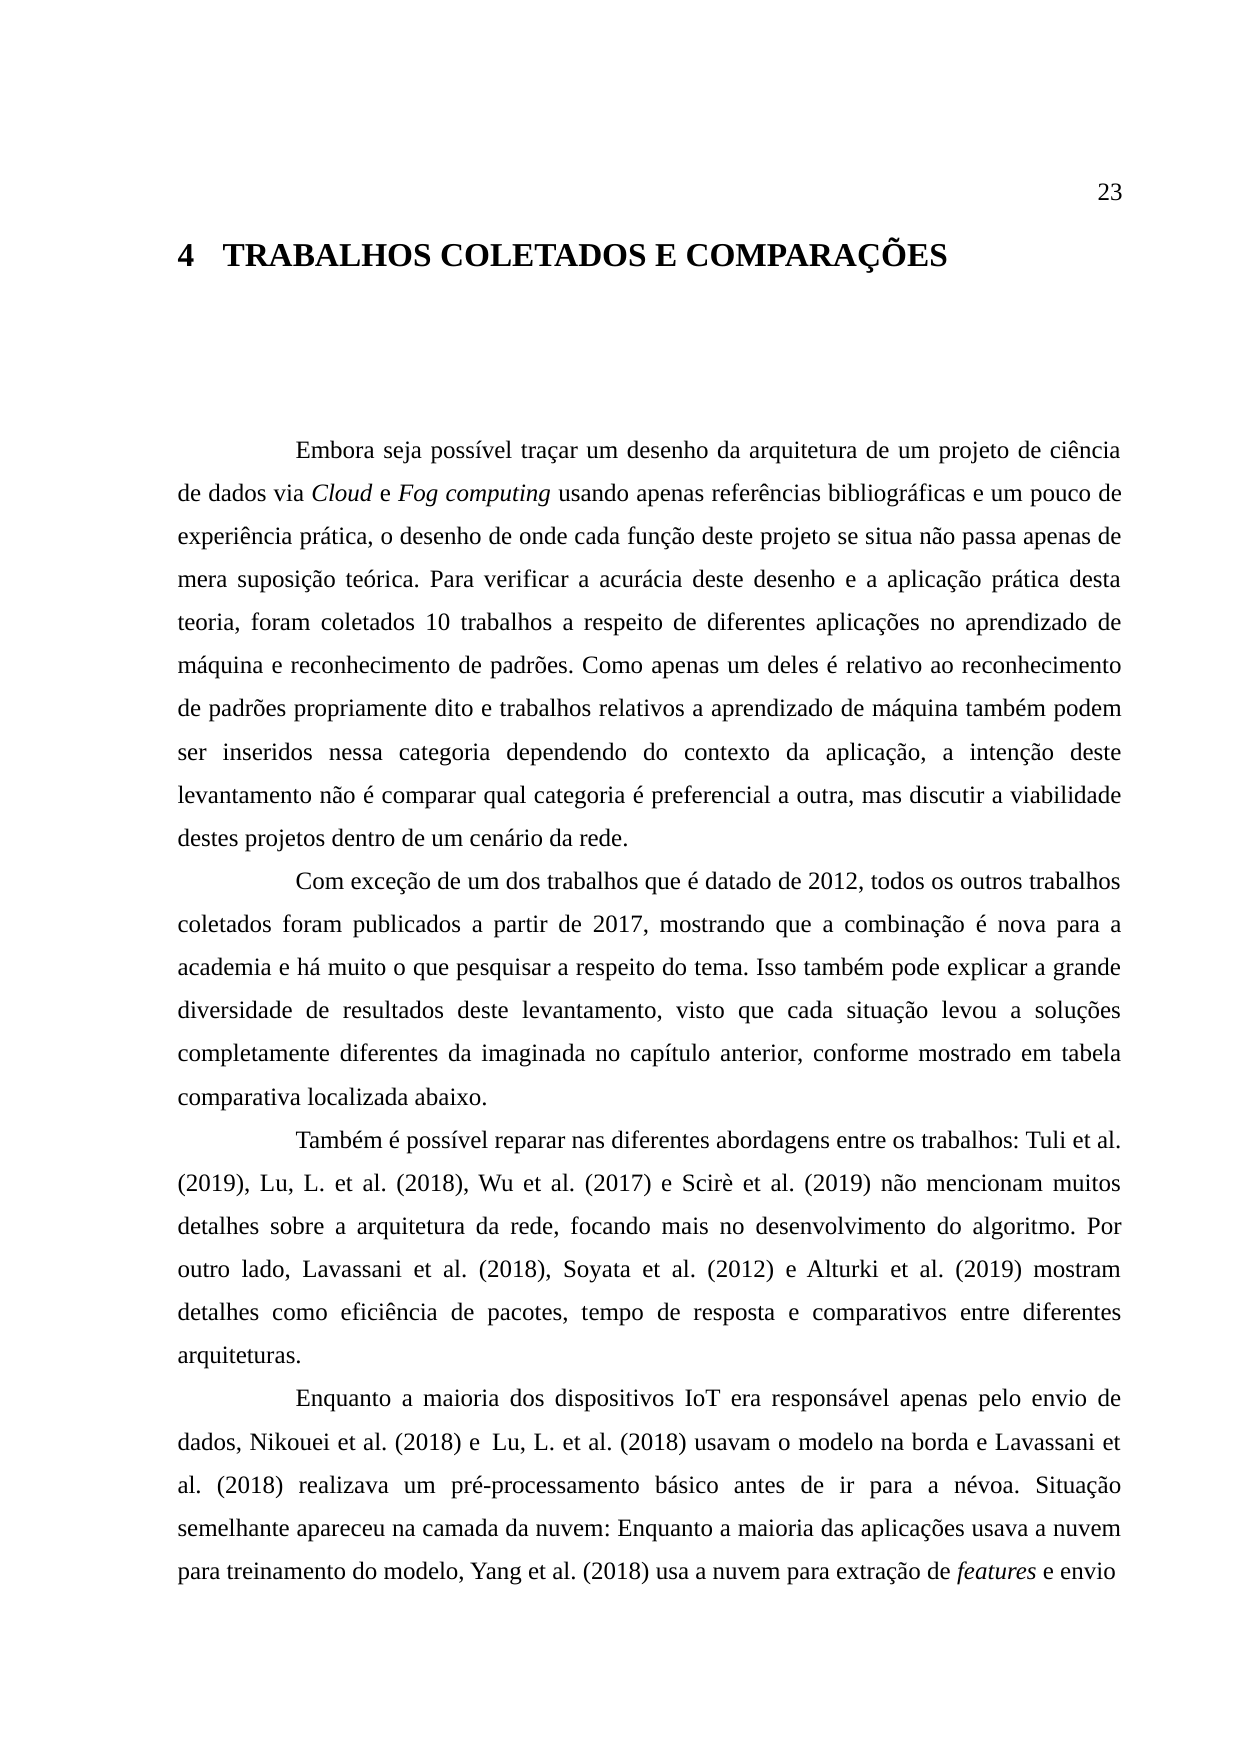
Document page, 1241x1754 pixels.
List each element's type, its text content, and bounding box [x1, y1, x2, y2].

text Enquanto a maioria dos dispositivos IoT era responsável apenas pelo envio de dados, Nikouei et al. (2018) e Lu, L. et al. (2018) usavam o modelo na borda e Lavassani et al. (2018) realizava um pré-processamento básico antes de ir para a névoa. Situação semelhante apareceu na camada da nuvem: Enquanto a maioria das aplicações usava a nuvem para treinamento do modelo, Yang et al. (2018) usa a nuvem para extração de features e envio [177, 1383, 1122, 1585]
text Também é possível reparar nas diferentes abordagens entre os trabalhos: Tuli et al. (2019), Lu, L. et al. (2018), Wu et al. (2017) e Scirè et al. (2019) não mencionam muitos detalhes sobre a arquitetura da rede, focando mais no desenvolvimento do algoritmo. Por outro lado, Lavassani et al. (2018), Soyata et al. (2012) e Alturki et al. (2019) mostram detalhes como eficiência de pacotes, tempo de resposta e comparativos entre diferentes arquiteturas. [177, 1125, 1122, 1369]
text Com exceção de um dos trabalhos que é datado de 2012, todos os outros trabalhos coletados foram publicados a partir de 2017, mostrando que a combinação é nova para a academia e há muito o que pesquisar a respeito do tema. Isso também pode explicar a grande diversidade de resultados deste levantamento, visto que cada situação levou a soluções completamente diferentes da imaginada no capítulo anterior, conforme mostrado em tabela comparativa localizada abaixo. [177, 866, 1122, 1110]
subtitle TRABALHOS COLETADOS E COMPARAÇÕES [177, 235, 1122, 274]
text Embora seja possível traçar um desenho da arquitetura de um projeto de ciência de dados via Cloud e Fog computing usando apenas referências bibliográficas e um pouco de experiência prática, o desenho de onde cada função deste projeto se situa não passa apenas de mera suposição teórica. Para verificar a acurácia deste desenho e a aplicação prática desta teoria, foram coletados 10 trabalhos a respeito de diferentes aplicações no aprendizado de máquina e reconhecimento de padrões. Como apenas um deles é relativo ao reconhecimento de padrões propriamente dito e trabalhos relativos a aprendizado de máquina também podem ser inseridos nessa categoria dependendo do contexto da aplicação, a intenção deste levantamento não é comparar qual categoria é preferencial a outra, mas discutir a viabilidade destes projetos dentro de um cenário da rede. [177, 435, 1122, 852]
